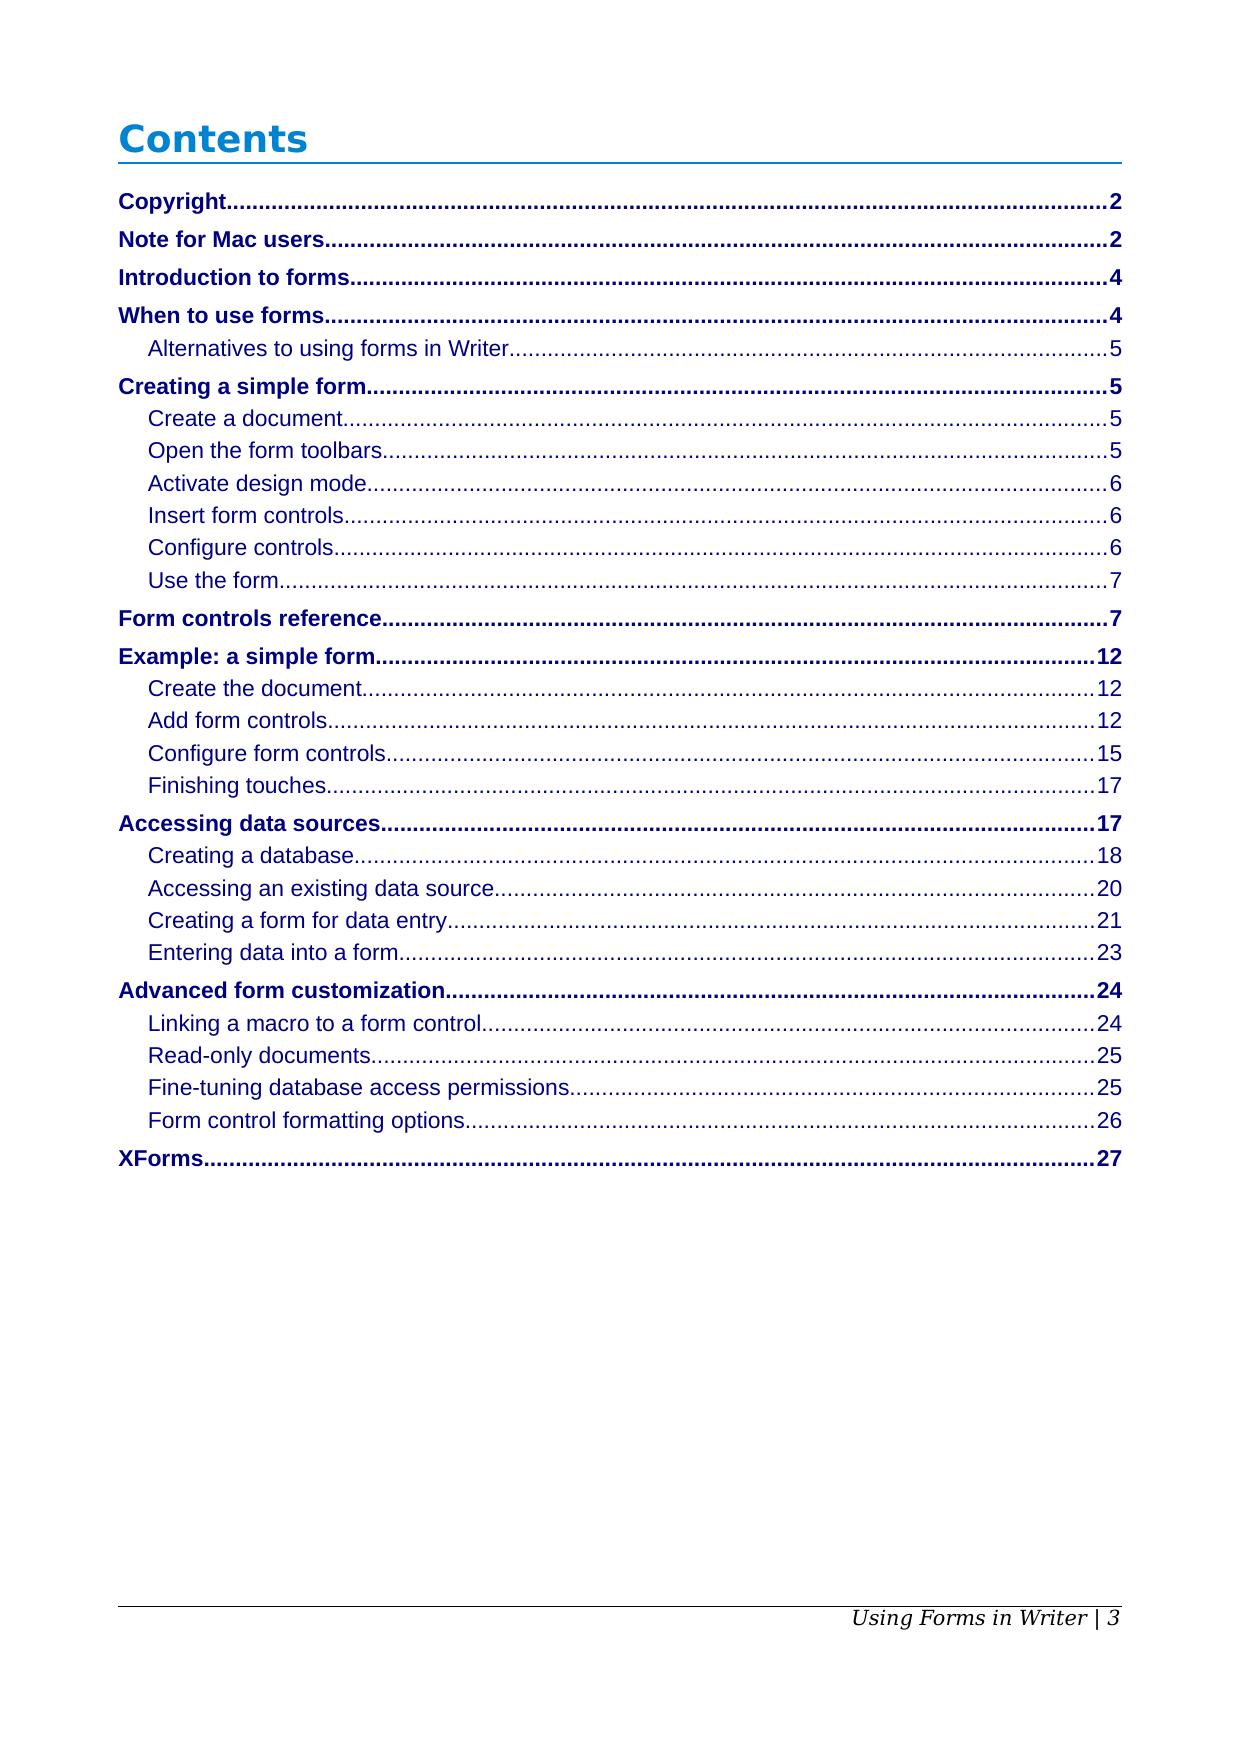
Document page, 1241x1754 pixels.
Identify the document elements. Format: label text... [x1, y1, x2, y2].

text Accessing data sources 17 [118, 810, 1122, 836]
text Example: a simple form 12 [118, 643, 1122, 669]
text Advanced form customization 24 [118, 977, 1122, 1004]
text Form control formatting options 26 [148, 1107, 1122, 1133]
text Contents [118, 118, 1122, 162]
text Configure controls 6 [148, 534, 1122, 561]
text Copyright 2 [118, 188, 1122, 214]
text When to use forms 4 [118, 302, 1122, 329]
text Open the form toolbars 5 [148, 437, 1122, 464]
text XForms 27 [118, 1145, 1122, 1171]
text Accessing an existing data source 20 [148, 875, 1122, 901]
text Add form controls 12 [148, 707, 1122, 734]
text Linking a macro to a form control 24 [148, 1010, 1122, 1036]
text Use the form 7 [148, 567, 1122, 593]
text Finishing touches 17 [148, 772, 1122, 798]
text Insert form controls 6 [148, 502, 1122, 528]
text Creating a database 18 [148, 842, 1122, 869]
text Alternatives to using forms in Writer 5 [148, 335, 1122, 361]
text Activate design mode 6 [148, 470, 1122, 496]
text Creating a form for data entry 21 [148, 907, 1122, 933]
text Creating a simple form 5 [118, 373, 1122, 399]
text Read-only documents 25 [148, 1042, 1122, 1068]
text Fine-tuning database access permissions 25 [148, 1074, 1122, 1101]
text Configure form controls 15 [148, 740, 1122, 766]
text Create the document 12 [148, 675, 1122, 701]
text Entering data into a form 23 [148, 939, 1122, 966]
text Note for Mac users 2 [118, 226, 1122, 252]
text Create a document 5 [148, 405, 1122, 431]
text Introduction to forms 4 [118, 264, 1122, 291]
text Form controls reference 7 [118, 605, 1122, 631]
